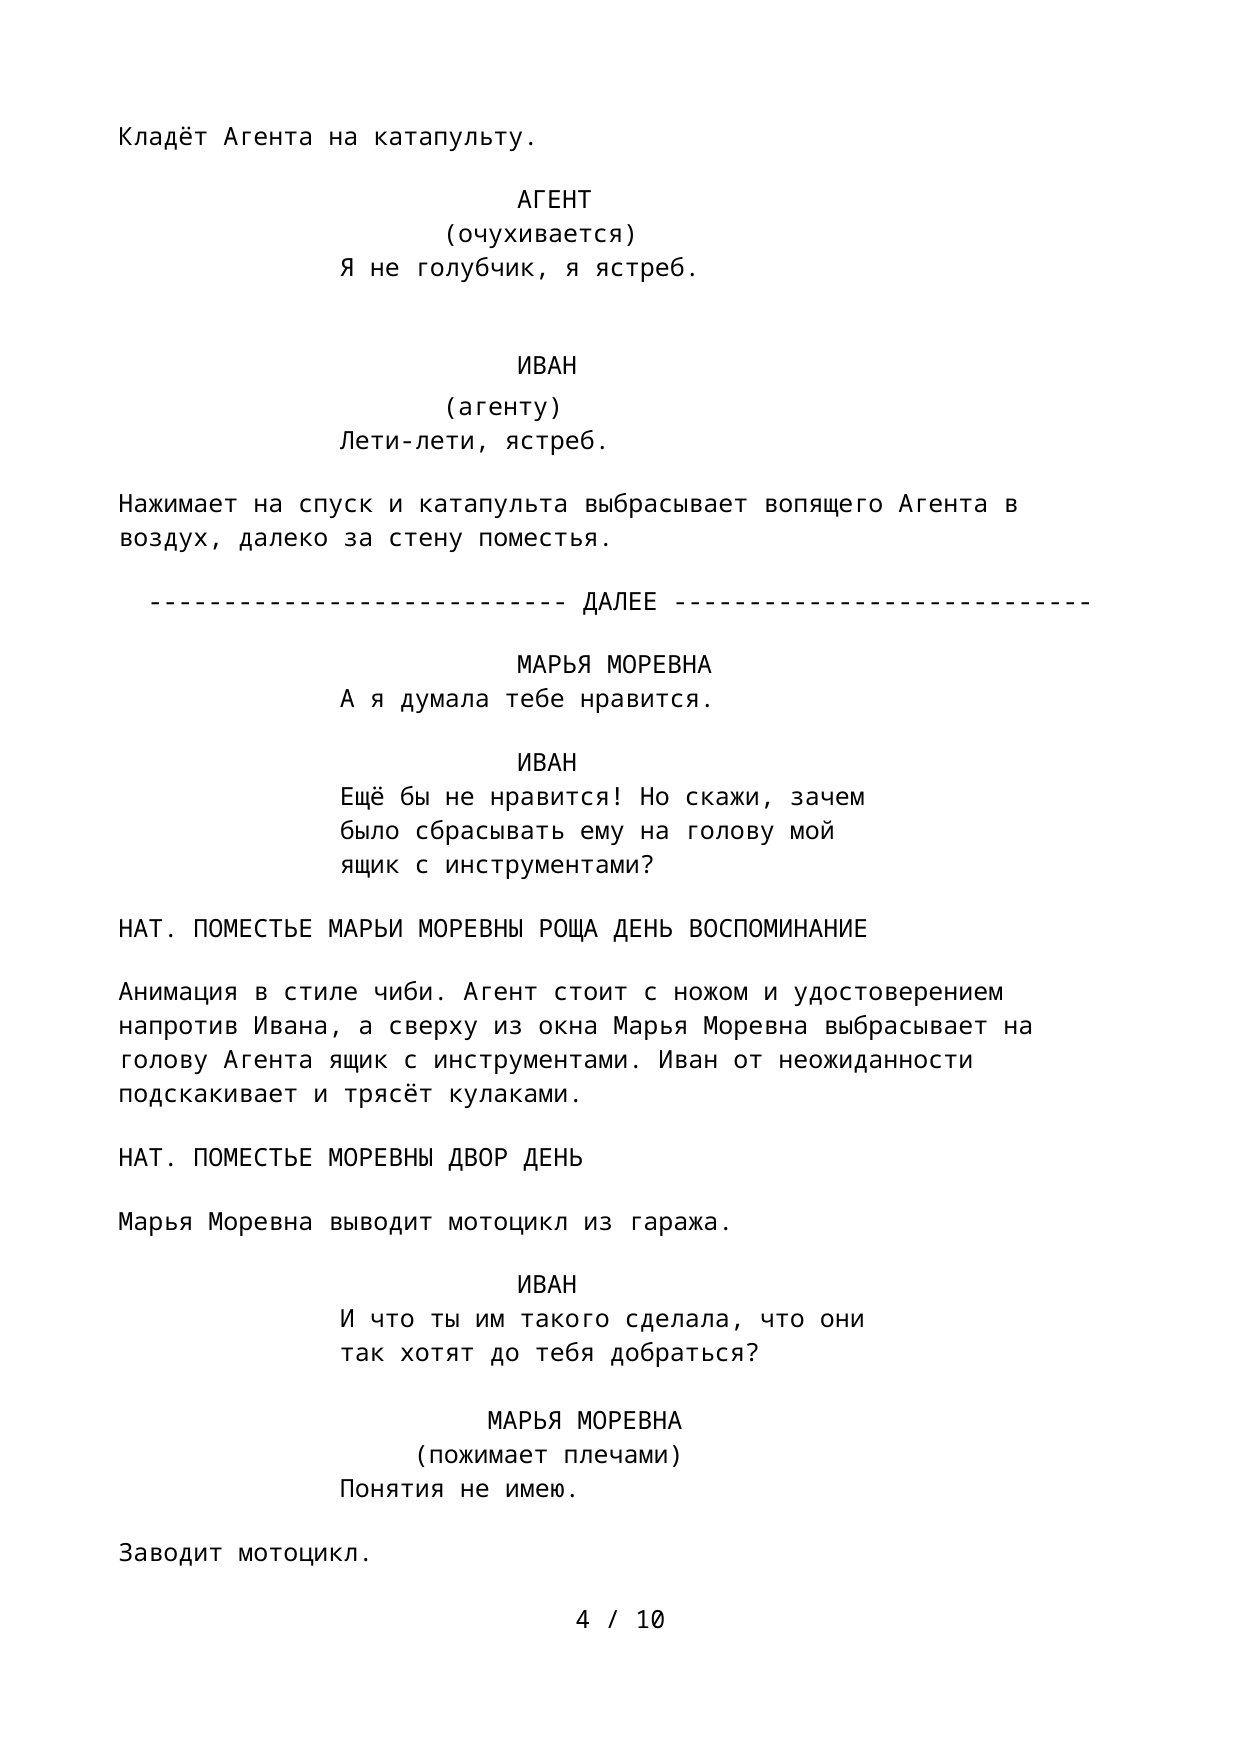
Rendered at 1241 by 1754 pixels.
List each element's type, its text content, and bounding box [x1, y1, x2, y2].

text Марья Моревна выводит мотоцикл из гаража. [118, 1203, 901, 1237]
text Понятия не имею. [339, 1471, 901, 1505]
text Я не голубчик, я ястреб. [339, 250, 901, 284]
text МАРЬЯ МОРЕВНА [339, 1403, 901, 1437]
text Лети-лети, ястреб. [339, 422, 901, 456]
text НАТ. ПОМЕСТЬЕ МОРЕВНЫ ДВОР ДЕНЬ [118, 1139, 1122, 1174]
text (агенту) [443, 388, 901, 422]
text МАРЬЯ МОРЕВНА [517, 647, 1122, 681]
text ИВАН [517, 744, 1122, 779]
text Анимация в стиле чиби. Агент стоит с ножом и удостоверением напротив Ивана, а сверху из окна Марья Моревна выбрасывает на голову Агента ящик с инструментами. Иван от неожиданности подскакивает и трясёт кулаками. [118, 974, 1122, 1110]
text (очухивается) [443, 216, 901, 250]
text НАТ. ПОМЕСТЬЕ МАРЬИ МОРЕВНЫ РОЩА ДЕНЬ ВОСПОМИНАНИЕ [118, 910, 1122, 944]
text Кладёт Агента на катапульту. [118, 118, 1122, 152]
text ИВАН [517, 1267, 1122, 1301]
text Заводит мотоцикл. [118, 1534, 1122, 1569]
text А я думала тебе нравится. [339, 681, 901, 715]
text АГЕНТ [517, 182, 1122, 216]
text (пожимает плечами) [339, 1437, 901, 1471]
text Нажимает на спуск и катапульта выбрасывает вопящего Агента в воздух, далеко за стену поместья. [118, 486, 1122, 554]
text ИВАН [517, 347, 1122, 381]
text И что ты им такого сделала, что они так хотят до тебя добраться? [339, 1301, 901, 1369]
text Ещё бы не нравится! Но скажи, зачем было сбрасывать ему на голову мой ящик с инструментами? [339, 779, 901, 881]
text ---------------------------- ДАЛЕЕ ---------------------------- [118, 583, 1122, 617]
